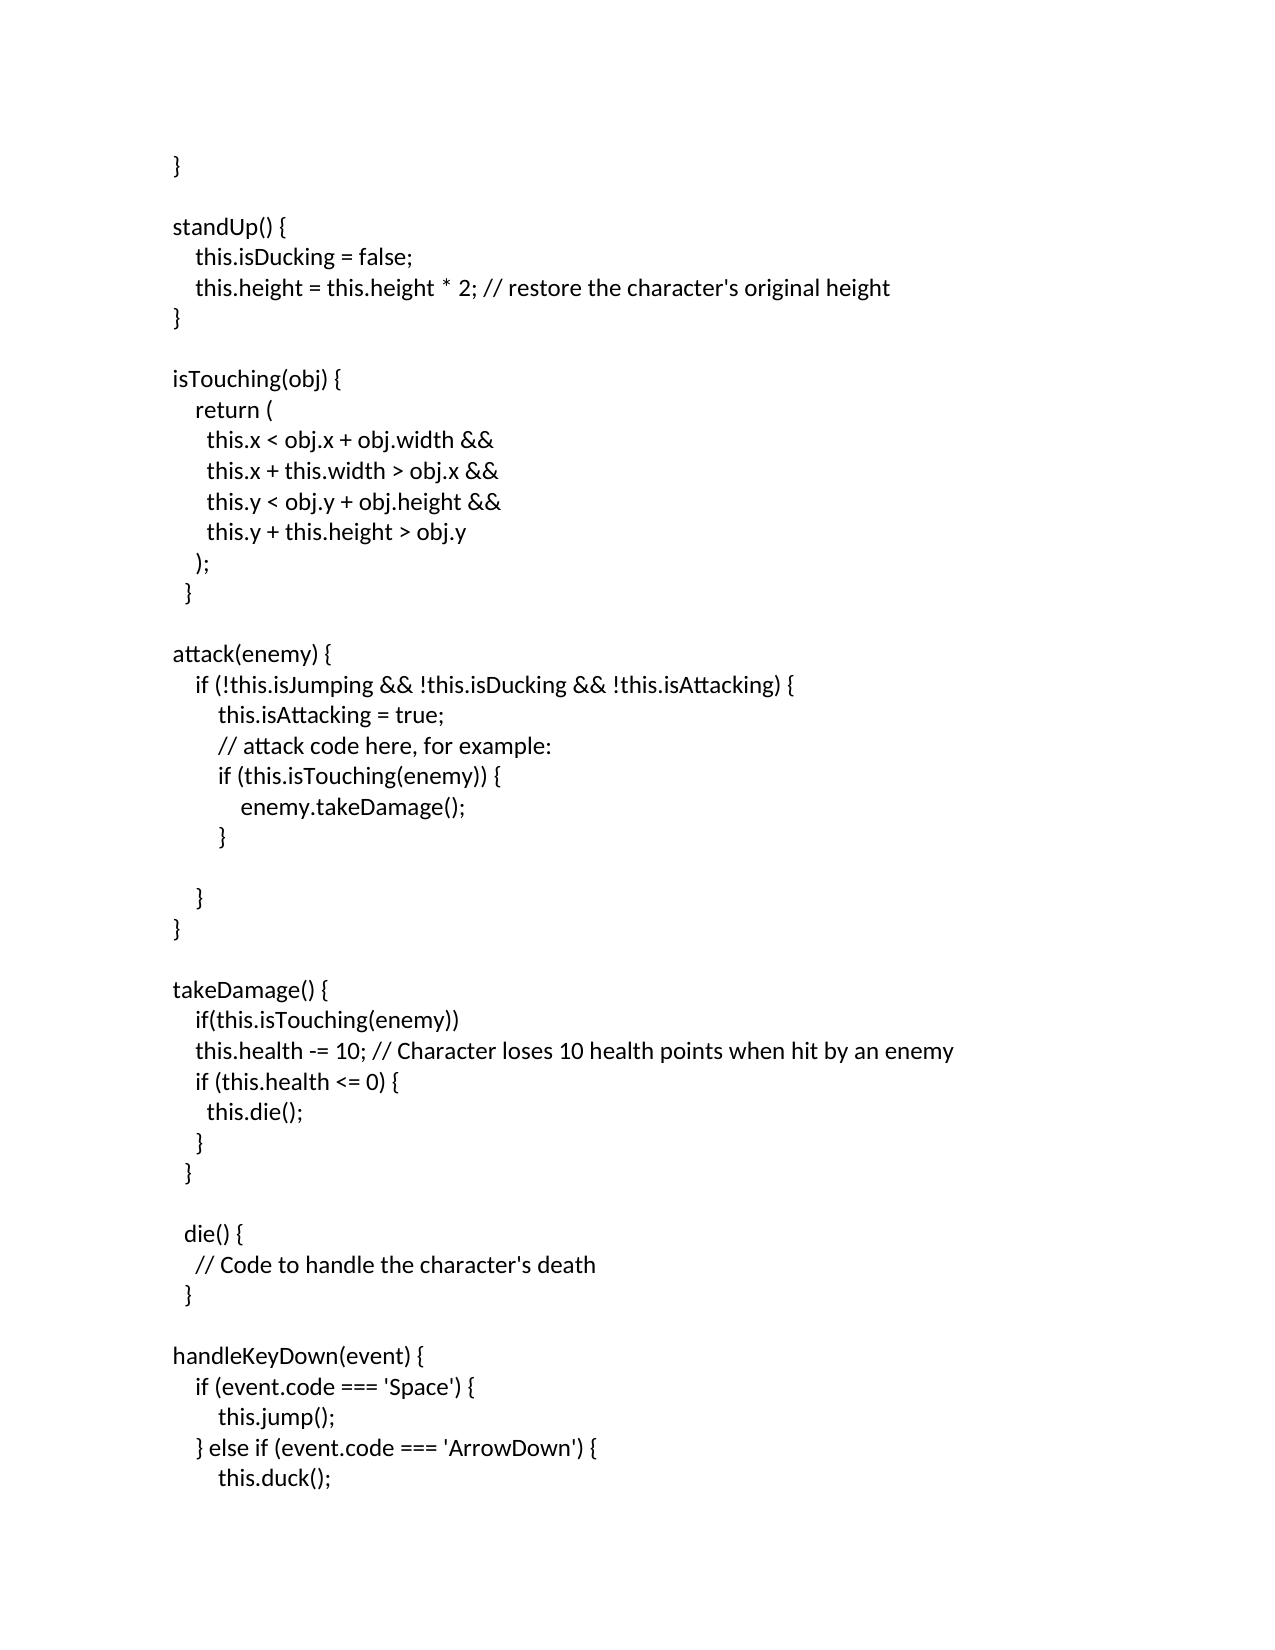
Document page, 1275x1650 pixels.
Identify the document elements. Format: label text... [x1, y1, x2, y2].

text } [150, 913, 1125, 943]
text attack(enemy) { [150, 638, 1125, 669]
text if(this.isTouching(enemy)) [150, 1004, 1125, 1035]
text if (event.code === 'Space') { [150, 1371, 1125, 1401]
text if (this.isTouching(enemy)) { [150, 760, 1125, 791]
text this.y < obj.y + obj.height && [150, 486, 1125, 516]
text if (!this.isJumping && !this.isDucking && !this.isAttacking) { [150, 669, 1125, 699]
text } [150, 1157, 1125, 1188]
text this.x < obj.x + obj.width && [150, 425, 1125, 455]
text // attack code here, for example: [150, 730, 1125, 760]
text isTouching(obj) { [150, 364, 1125, 394]
text if (this.health <= 0) { [150, 1066, 1125, 1096]
text standUp() { [150, 211, 1125, 242]
text this.jump(); [150, 1401, 1125, 1432]
text } [150, 882, 1125, 913]
text ); [150, 547, 1125, 577]
text takeDamage() { [150, 974, 1125, 1004]
text } [150, 577, 1125, 608]
text this.x + this.width > obj.x && [150, 455, 1125, 486]
text } else if (event.code === 'ArrowDown') { [150, 1432, 1125, 1462]
text this.die(); [150, 1096, 1125, 1127]
text this.y + this.height > obj.y [150, 516, 1125, 547]
text this.isAttacking = true; [150, 699, 1125, 730]
text } [150, 821, 1125, 852]
text } [150, 150, 1125, 181]
text } [150, 303, 1125, 333]
text enemy.takeDamage(); [150, 791, 1125, 821]
text this.health -= 10; // Character loses 10 health points when hit by an enemy [150, 1035, 1125, 1066]
text die() { [150, 1218, 1125, 1249]
text this.isDucking = false; [150, 242, 1125, 272]
text this.duck(); [150, 1462, 1125, 1493]
text handleKeyDown(event) { [150, 1340, 1125, 1371]
text return ( [150, 394, 1125, 425]
text } [150, 1279, 1125, 1310]
text // Code to handle the character's death [150, 1249, 1125, 1279]
text } [150, 1127, 1125, 1157]
text this.height = this.height * 2; // restore the character's original height [150, 272, 1125, 303]
